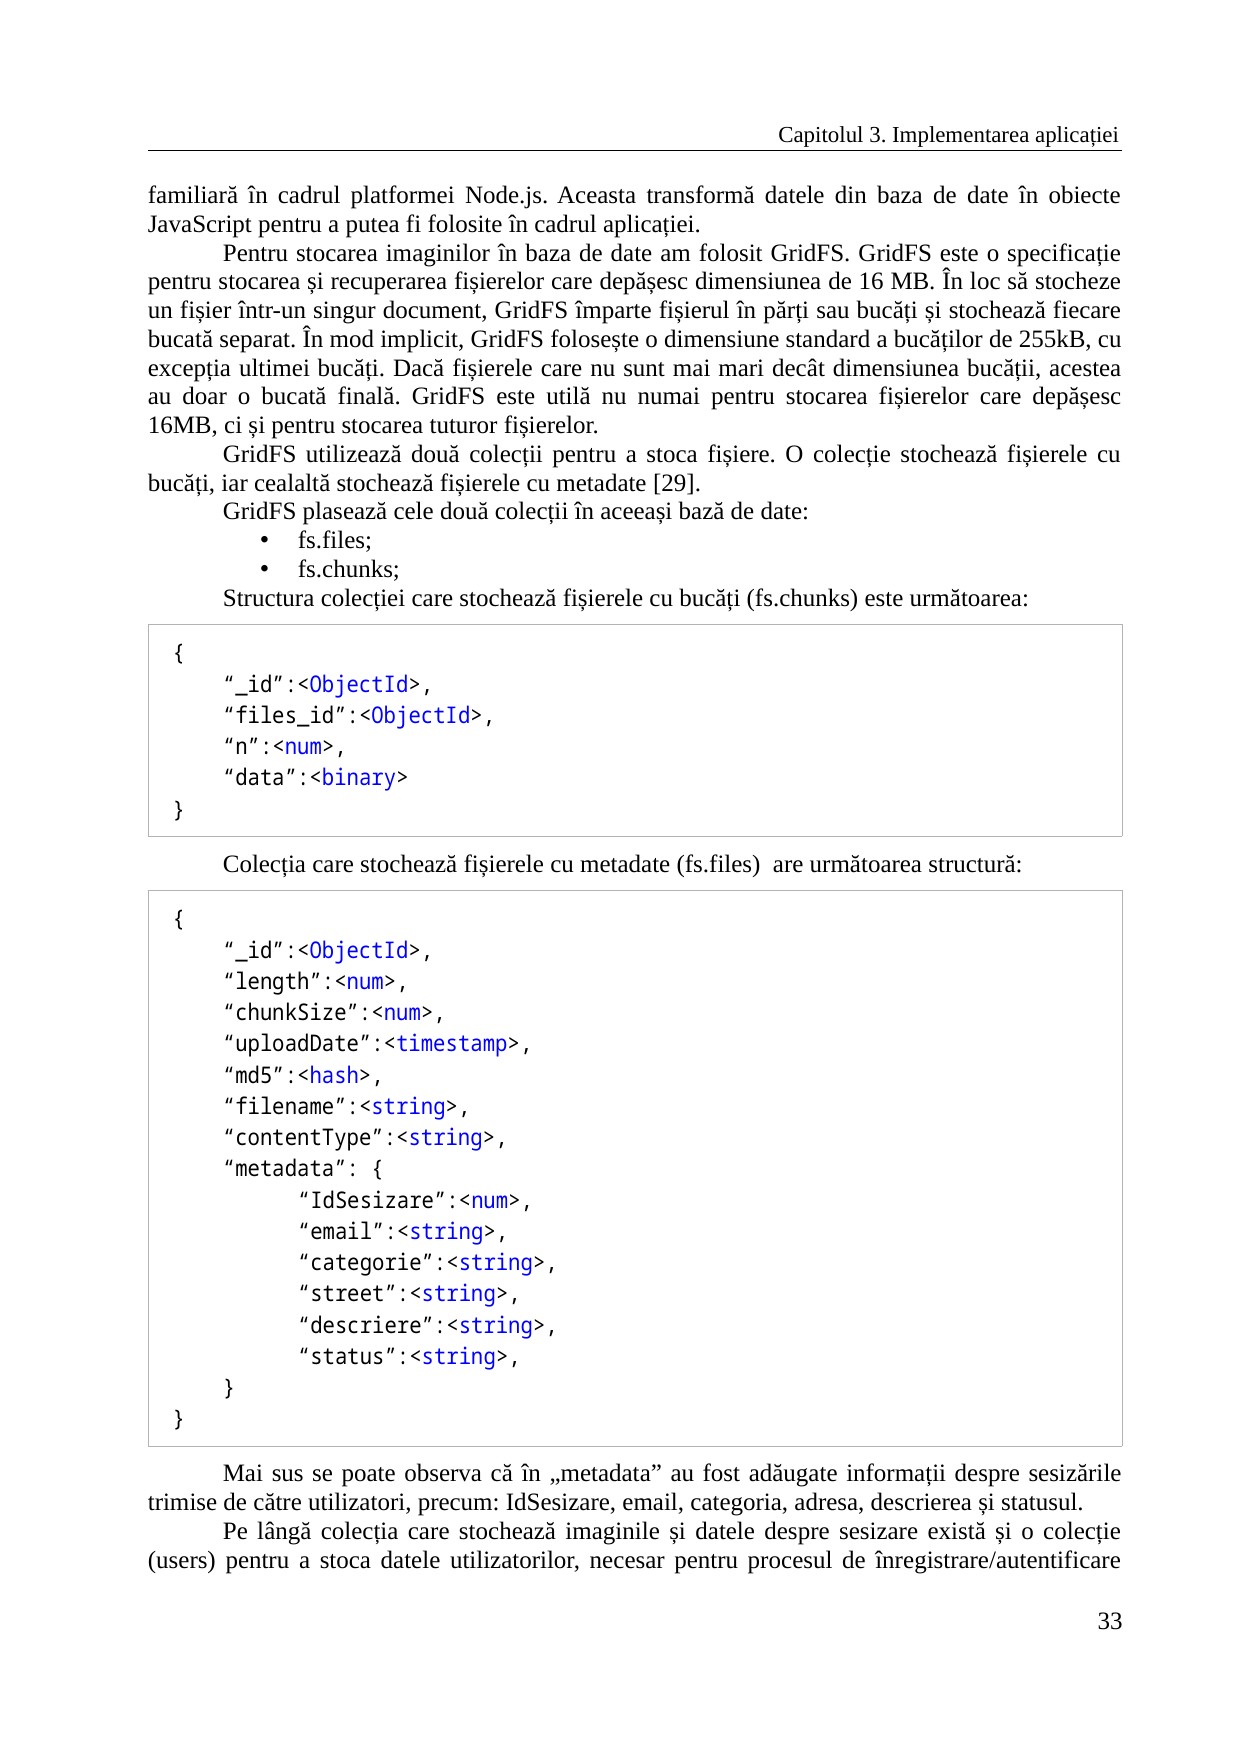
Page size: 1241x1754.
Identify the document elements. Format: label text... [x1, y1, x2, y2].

text “n”:<num>, [149, 718, 1122, 749]
text “street”:<string>, [149, 1265, 1122, 1296]
text “categorie”:<string>, [149, 1234, 1122, 1265]
text “md5”:<hash>, [149, 1046, 1122, 1077]
text familiară în cadrul platformei Node.js. Aceasta transformă datele din baza de date în obiecte JavaScript pentru a putea fi folosite în cadrul aplicației. [148, 180, 1122, 238]
text “length”:<num>, [149, 952, 1122, 984]
text } [149, 1390, 1122, 1446]
text “descriere”:<string>, [149, 1296, 1122, 1327]
text “chunkSize”:<num>, [149, 984, 1122, 1015]
text “_id”:<ObjectId>, [149, 921, 1122, 952]
text “files_id”:<ObjectId>, [149, 686, 1122, 718]
text “data”:<binary> [149, 749, 1122, 780]
text GridFS plasează cele două colecții în aceeași bază de date: [148, 496, 1122, 525]
text Pe lângă colecția care stochează imaginile și datele despre sesizare există și o colecție (users) pentru a stoca datele utilizatorilor, necesar pentru procesul de înregistrare/autentificare [148, 1516, 1122, 1573]
text “IdSesizare”:<num>, [149, 1171, 1122, 1202]
text “_id”:<ObjectId>, [149, 655, 1122, 686]
text “status”:<string>, [149, 1327, 1122, 1359]
text “contentType”:<string>, [149, 1109, 1122, 1140]
text GridFS utilizează două colecții pentru a stoca fișiere. O colecție stochează fișierele cu bucăți, iar cealaltă stochează fișierele cu metadate [29]. [148, 439, 1122, 496]
list fs.chunks; [260, 554, 1122, 583]
text { [149, 891, 1122, 921]
text Structura colecției care stochează fișierele cu bucăți (fs.chunks) este următoarea: [148, 583, 1122, 611]
text } [149, 780, 1122, 836]
text Pentru stocarea imaginilor în baza de date am folosit GridFS. GridFS este o specificație pentru stocarea și recuperarea fișierelor care depășesc dimensiunea de 16 MB. În loc să stocheze un fișier într-un singur document, GridFS împarte fișierul în părți sau bucăți și stochează fiecare bucată separat. În mod implicit, GridFS folosește o dimensiune standard a bucăților de 255kB, cu excepția ultimei bucăți. Dacă fișierele care nu sunt mai mari decât dimensiunea bucății, acestea au doar o bucată finală. GridFS este utilă nu numai pentru stocarea fișierelor care depășesc 16MB, ci și pentru stocarea tuturor fișierelor. [148, 238, 1122, 439]
text Mai sus se poate observa că în „metadata” au fost adăugate informații despre sesizările trimise de către utilizatori, precum: IdSesizare, email, categoria, adresa, descrierea și statusul. [148, 1458, 1122, 1516]
text “uploadDate”:<timestamp>, [149, 1015, 1122, 1046]
text { [149, 625, 1122, 655]
text “email”:<string>, [149, 1202, 1122, 1234]
list fs.files; [260, 525, 1122, 554]
text “metadata”: { [149, 1140, 1122, 1171]
text Colecția care stochează fișierele cu metadate (fs.files) are următoarea structură: [148, 849, 1122, 877]
text } [149, 1359, 1122, 1390]
text “filename”:<string>, [149, 1077, 1122, 1109]
